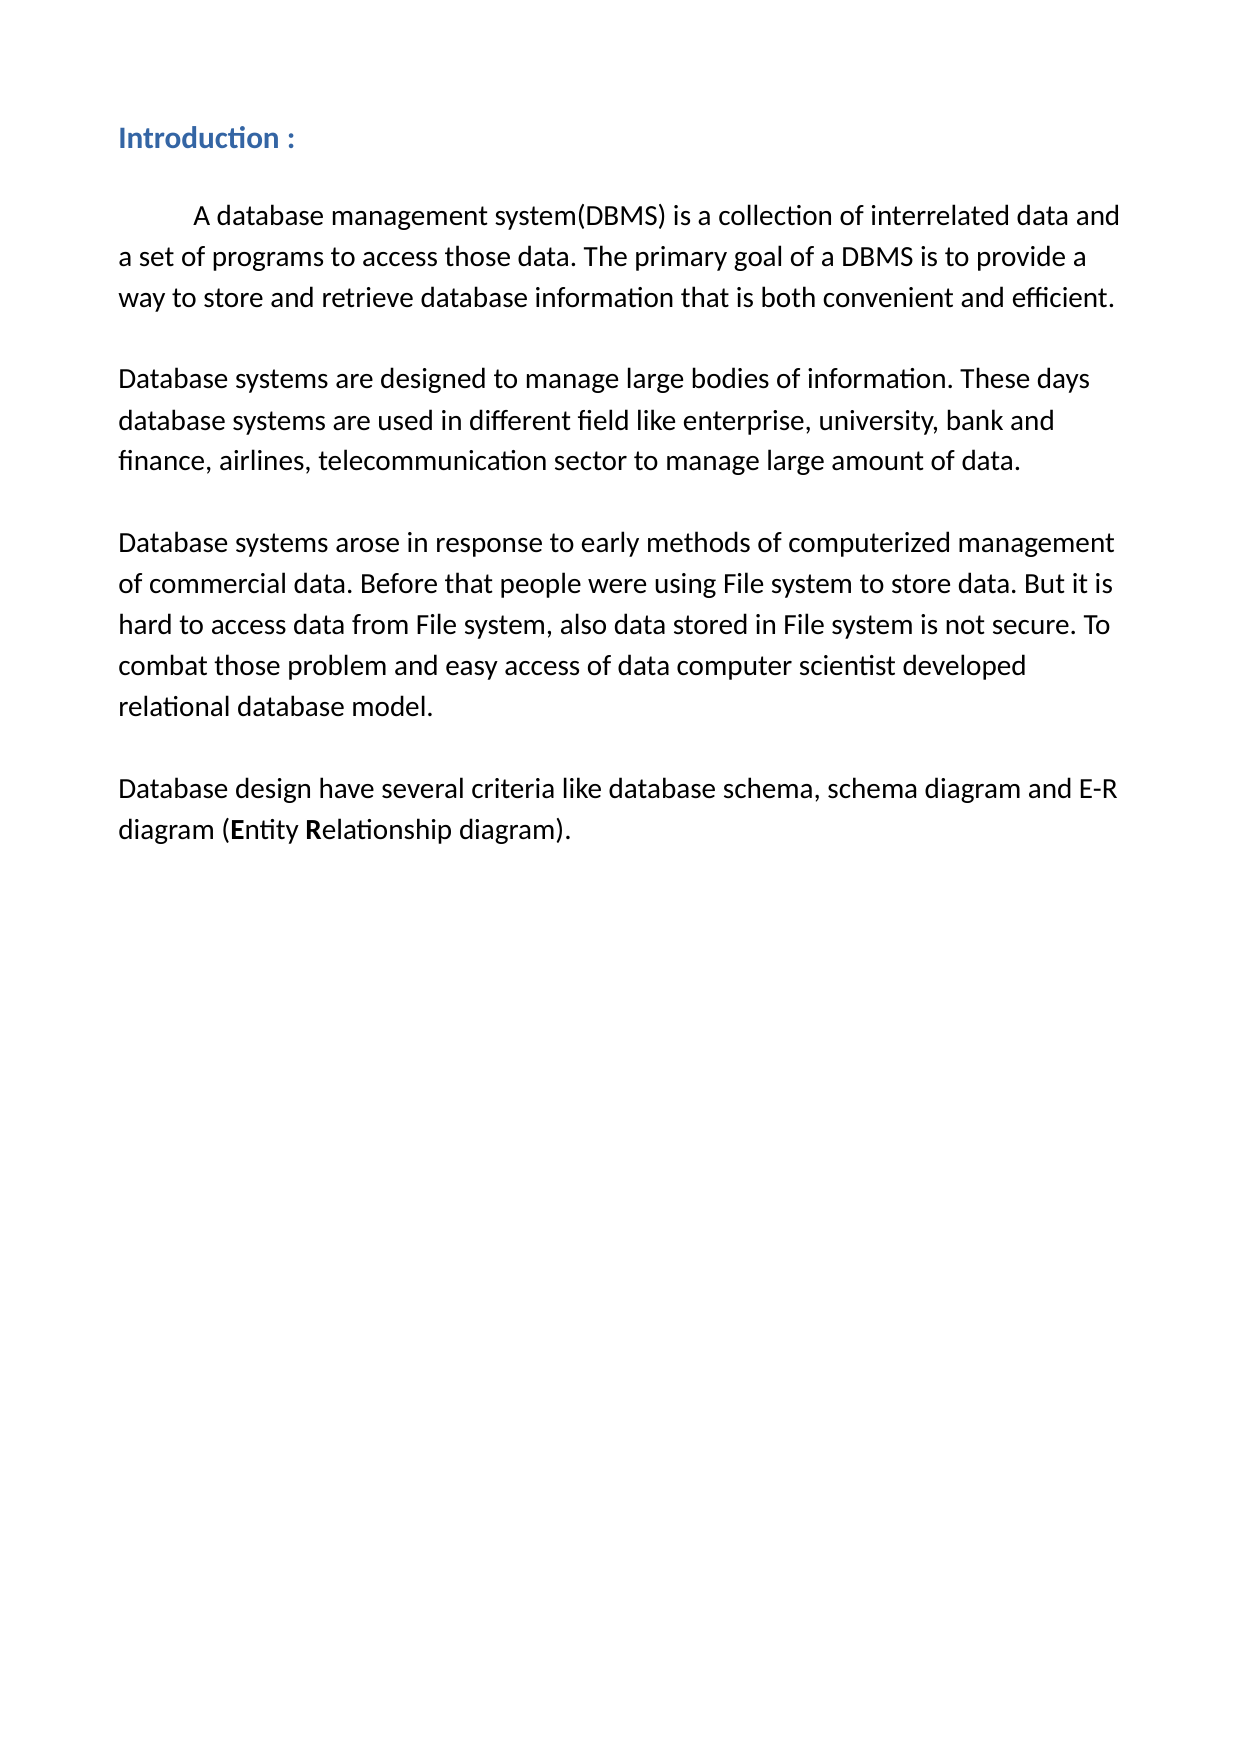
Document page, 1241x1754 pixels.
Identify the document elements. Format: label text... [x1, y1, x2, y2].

text Database systems arose in response to early methods of computerized management of commercial data. Before that people were using File system to store data. But it is hard to access data from File system, also data stored in File system is not secure. To combat those problem and easy access of data computer scientist developed relational database model. [118, 524, 1122, 724]
text Introduction : [118, 118, 1122, 156]
text Database systems are designed to manage large bodies of information. These days database systems are used in different field like enterprise, university, bank and finance, airlines, telecommunication sector to manage large amount of data. [118, 361, 1122, 478]
text Database design have several criteria like database schema, schema diagram and E-R diagram (Entity Relationship diagram). [118, 770, 1122, 847]
text A database management system(DBMS) is a collection of interrelated data and a set of programs to access those data. The primary goal of a DBMS is to provide a way to store and retrieve database information that is both convenient and efficient. [118, 197, 1122, 314]
